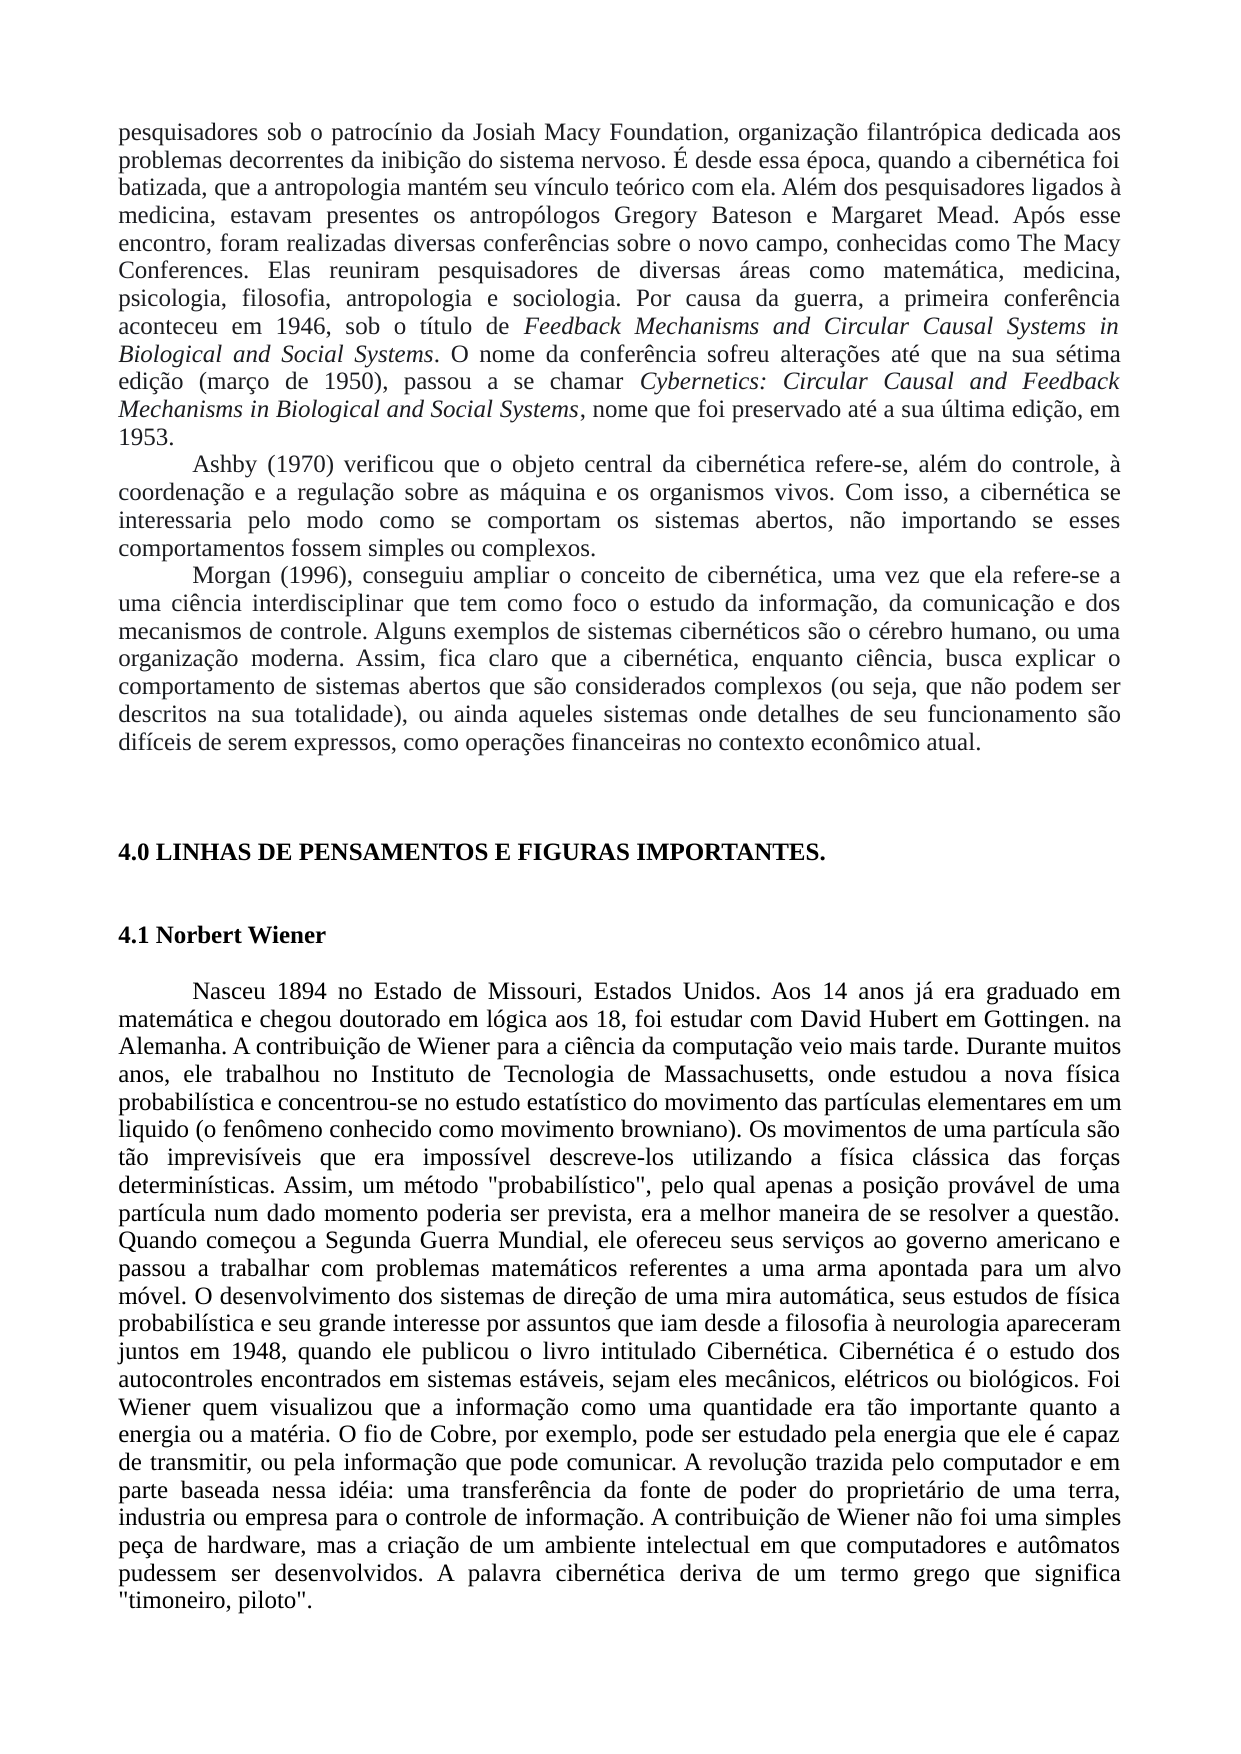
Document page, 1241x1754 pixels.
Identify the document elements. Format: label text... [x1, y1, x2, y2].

text 4.0 LINHAS DE PENSAMENTOS E FIGURAS IMPORTANTES. [118, 838, 1122, 866]
text Morgan (1996), conseguiu ampliar o conceito de cibernética, uma vez que ela refere-se a uma ciência interdisciplinar que tem como foco o estudo da informação, da comunicação e dos mecanismos de controle. Alguns exemplos de sistemas cibernéticos são o cérebro humano, ou uma organização moderna. Assim, fica claro que a cibernética, enquanto ciência, busca explicar o comportamento de sistemas abertos que são considerados complexos (ou seja, que não podem ser descritos na sua totalidade), ou ainda aqueles sistemas onde detalhes de seu funcionamento são difíceis de serem expressos, como operações financeiras no contexto econômico atual. [118, 561, 1122, 755]
text 4.1 Norbert Wiener [118, 922, 1122, 949]
text pesquisadores sob o patrocínio da Josiah Macy Foundation, organização filantrópica dedicada aos problemas decorrentes da inibição do sistema nervoso. É desde essa época, quando a cibernética foi batizada, que a antropologia mantém seu vínculo teórico com ela. Além dos pesquisadores ligados à medicina, estavam presentes os antropólogos Gregory Bateson e Margaret Mead. Após esse encontro, foram realizadas diversas conferências sobre o novo campo, conhecidas como The Macy Conferences. Elas reuniram pesquisadores de diversas áreas como matemática, medicina, psicologia, filosofia, antropologia e sociologia. Por causa da guerra, a primeira conferência aconteceu em 1946, sob o título de Feedback Mechanisms and Circular Causal Systems in Biological and Social Systems. O nome da conferência sofreu alterações até que na sua sétima edição (março de 1950), passou a se chamar Cybernetics: Circular Causal and Feedback Mechanisms in Biological and Social Systems, nome que foi preservado até a sua última edição, em 1953. [118, 118, 1122, 451]
text Ashby (1970) verificou que o objeto central da cibernética refere-se, além do controle, à coordenação e a regulação sobre as máquina e os organismos vivos. Com isso, a cibernética se interessaria pelo modo como se comportam os sistemas abertos, não importando se esses comportamentos fossem simples ou complexos. [118, 451, 1122, 561]
text Nasceu 1894 no Estado de Missouri, Estados Unidos. Aos 14 anos já era graduado em matemática e chegou doutorado em lógica aos 18, foi estudar com David Hubert em Gottingen. na Alemanha. A contribuição de Wiener para a ciência da computação veio mais tarde. Durante muitos anos, ele trabalhou no Instituto de Tecnologia de Massachusetts, onde estudou a nova física probabilística e concentrou-se no estudo estatístico do movimento das partículas elementares em um liquido (o fenômeno conhecido como movimento browniano). Os movimentos de uma partícula são tão imprevisíveis que era impossível descreve-los utilizando a física clássica das forças determinísticas. Assim, um método "probabilístico", pelo qual apenas a posição provável de uma partícula num dado momento poderia ser prevista, era a melhor maneira de se resolver a questão. Quando começou a Segunda Guerra Mundial, ele ofereceu seus serviços ao governo americano e passou a trabalhar com problemas matemáticos referentes a uma arma apontada para um alvo móvel. O desenvolvimento dos sistemas de direção de uma mira automática, seus estudos de física probabilística e seu grande interesse por assuntos que iam desde a filosofia à neurologia apareceram juntos em 1948, quando ele publicou o livro intitulado Cibernética. Cibernética é o estudo dos autocontroles encontrados em sistemas estáveis, sejam eles mecânicos, elétricos ou biológicos. Foi Wiener quem visualizou que a informação como uma quantidade era tão importante quanto a energia ou a matéria. O fio de Cobre, por exemplo, pode ser estudado pela energia que ele é capaz de transmitir, ou pela informação que pode comunicar. A revolução trazida pelo computador e em parte baseada nessa idéia: uma transferência da fonte de poder do proprietário de uma terra, industria ou empresa para o controle de informação. A contribuição de Wiener não foi uma simples peça de hardware, mas a criação de um ambiente intelectual em que computadores e autômatos pudessem ser desenvolvidos. A palavra cibernética deriva de um termo grego que significa "timoneiro, piloto". [118, 977, 1122, 1614]
